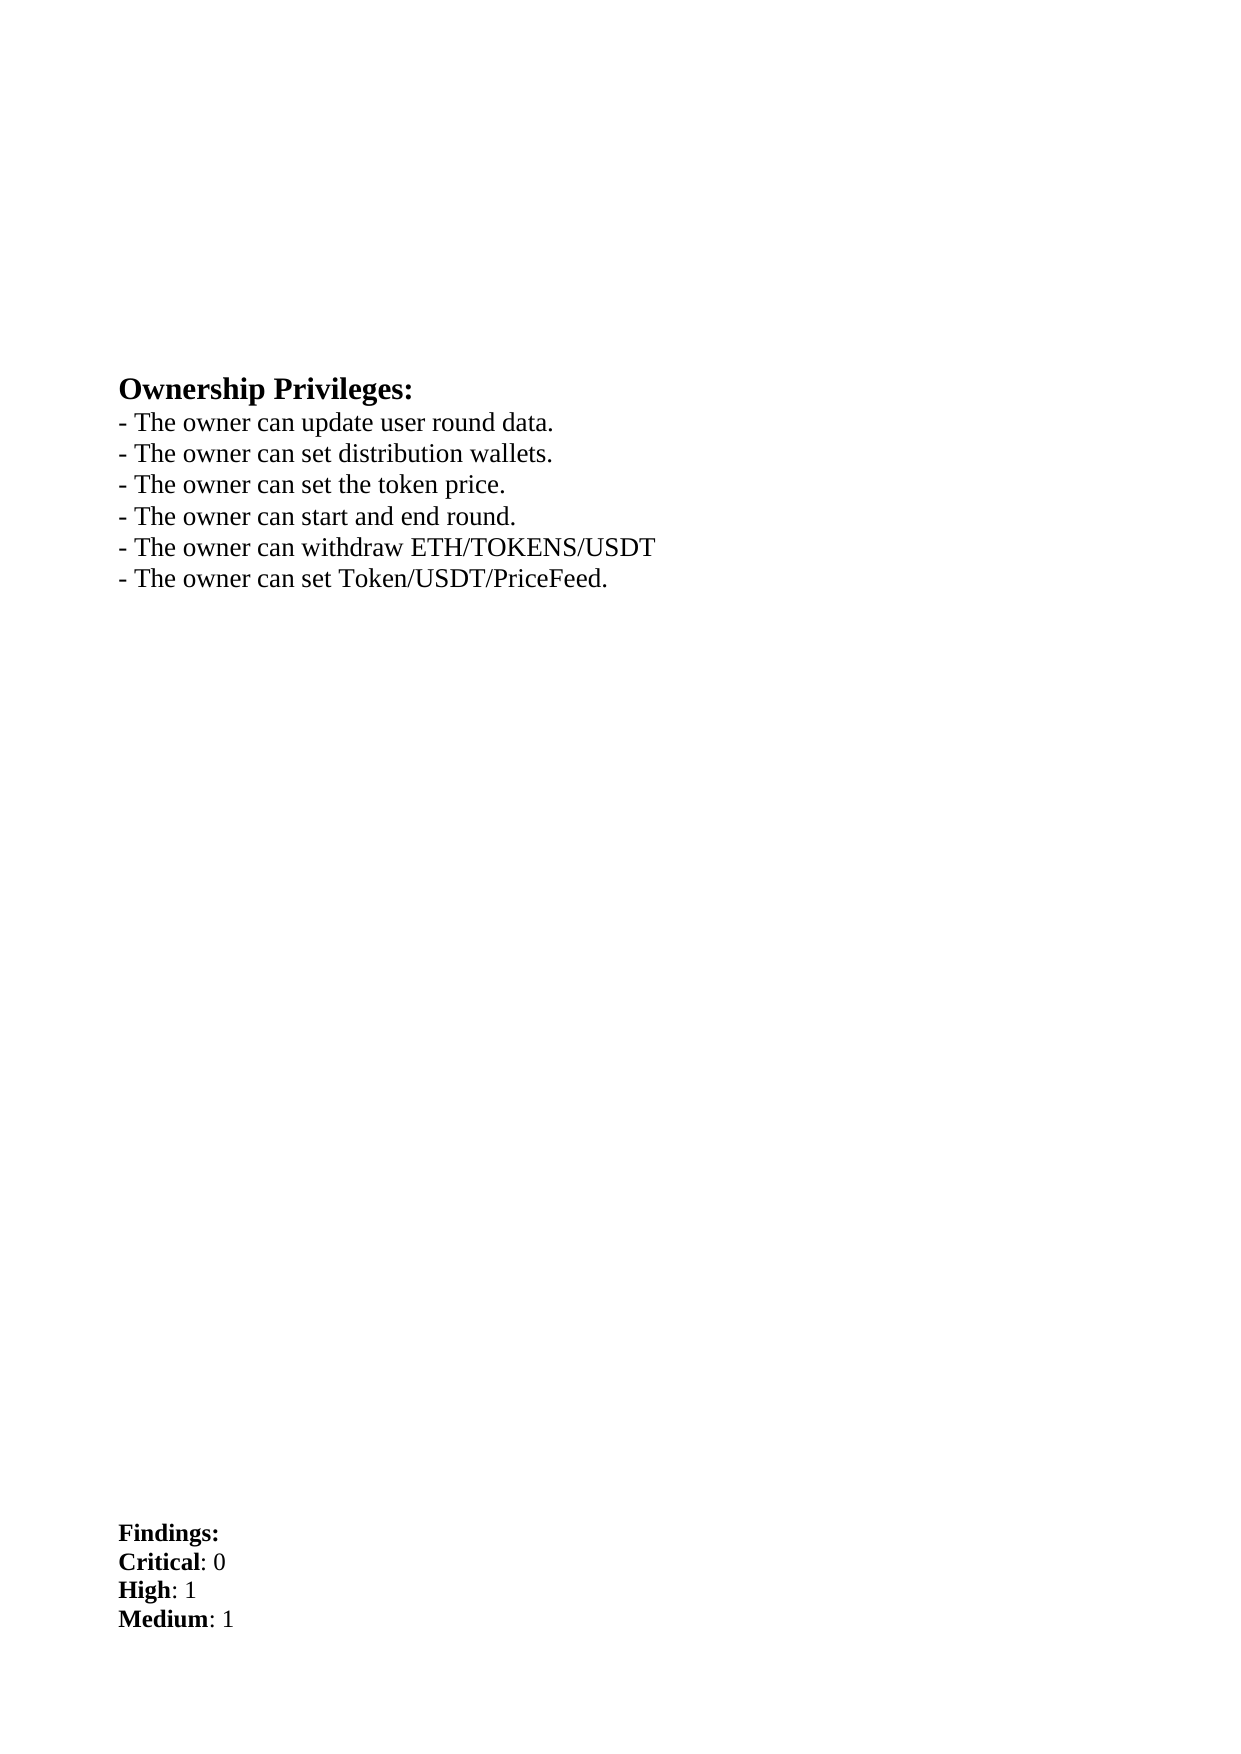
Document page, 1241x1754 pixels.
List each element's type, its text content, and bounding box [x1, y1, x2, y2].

text Findings: [118, 1518, 1122, 1547]
text Ownership Privileges: [118, 370, 1122, 406]
text - The owner can start and end round. [118, 500, 1122, 531]
text - The owner can set the token price. [118, 468, 1122, 500]
text Critical: 0 [118, 1547, 1122, 1575]
text High: 1 [118, 1575, 1122, 1604]
text - The owner can set distribution wallets. [118, 437, 1122, 468]
text - The owner can update user round data. [118, 406, 1122, 437]
text - The owner can withdraw ETH/TOKENS/USDT [118, 531, 1122, 562]
text - The owner can set Token/USDT/PriceFeed. [118, 562, 1122, 593]
text Medium: 1 [118, 1604, 1122, 1633]
